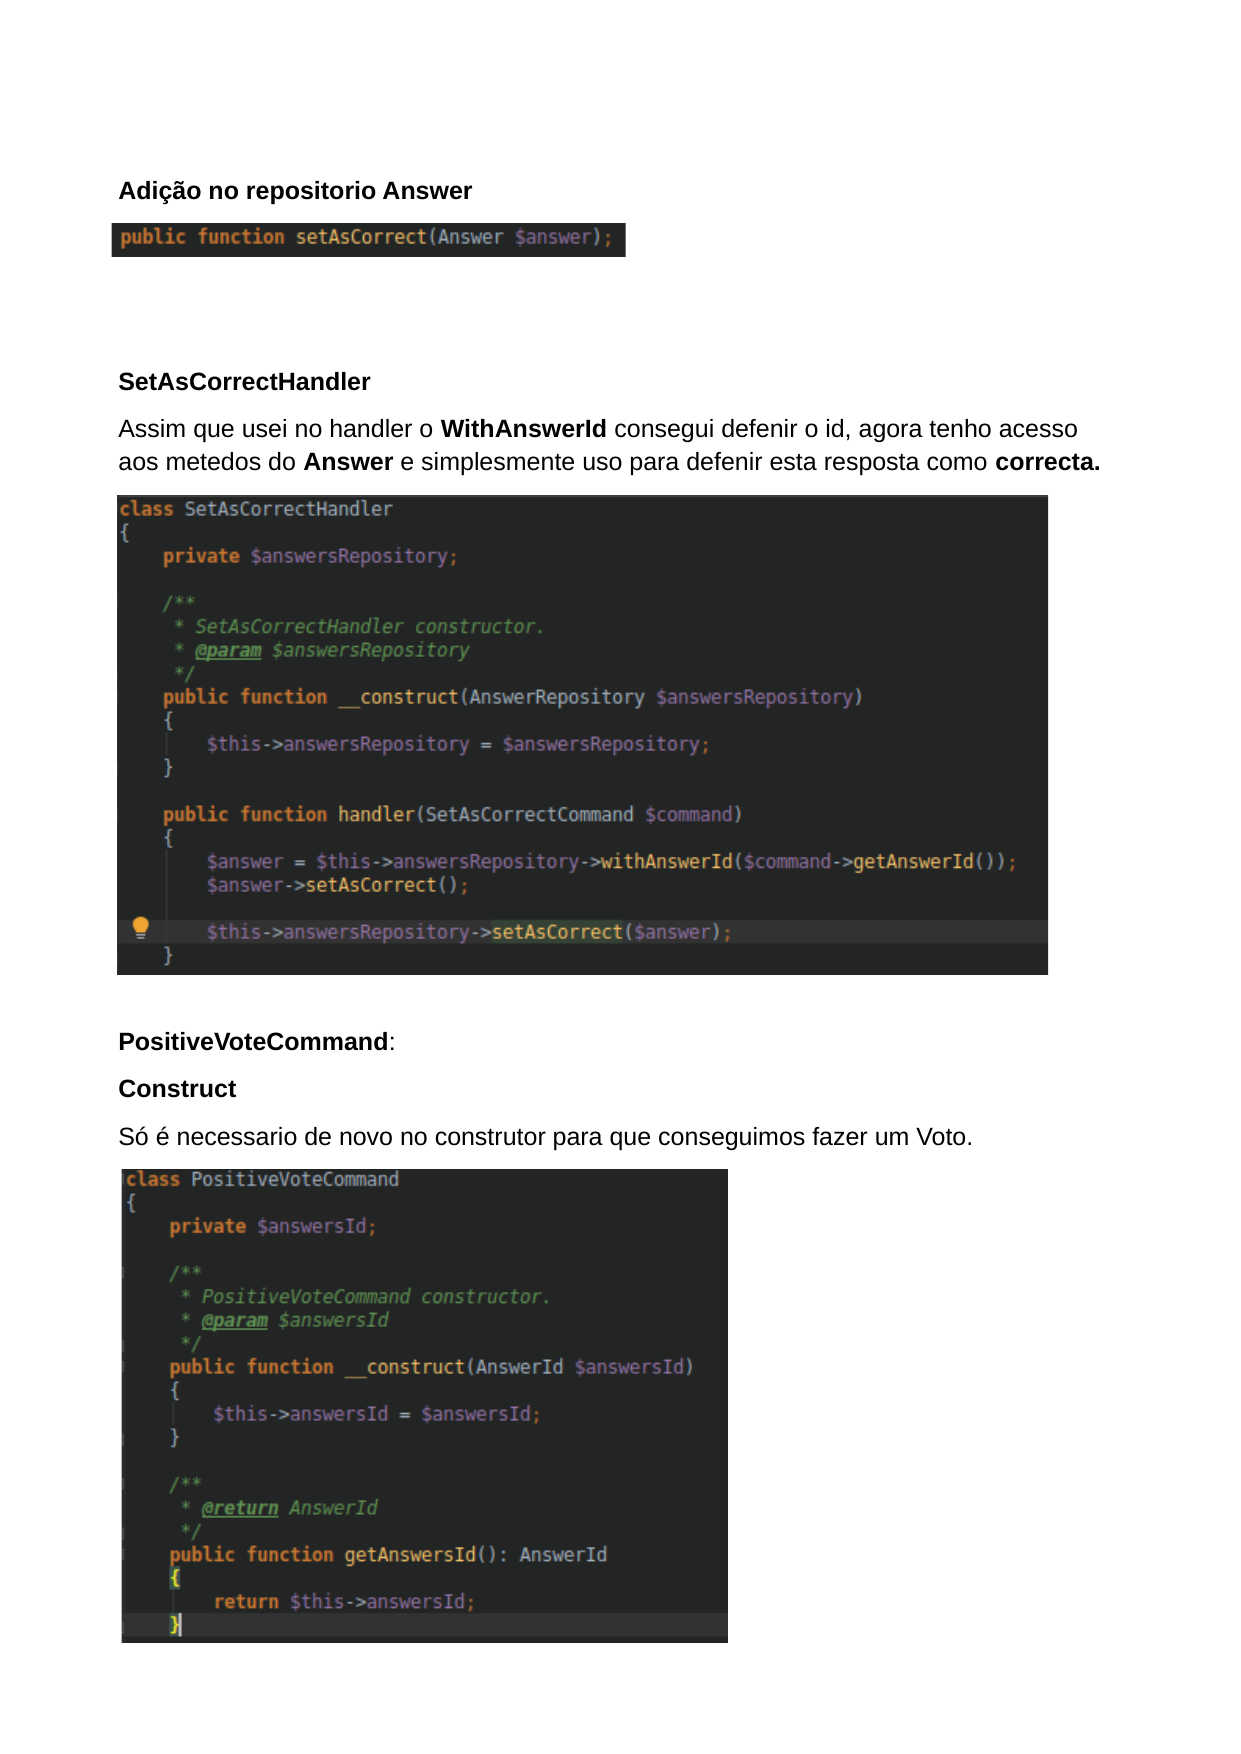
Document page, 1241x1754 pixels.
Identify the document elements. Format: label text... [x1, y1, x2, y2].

text Só é necessario de novo no construtor para que conseguimos fazer um Voto. [118, 1122, 1122, 1151]
text SetAsCorrectHandler [118, 367, 1122, 396]
text PositiveVoteCommand: [118, 1027, 1122, 1055]
text Assim que usei no handler o WithAnswerId consegui defenir o id, agora tenho acesso aos metedos do Answer e simplesmente uso para defenir esta resposta como correcta. [118, 414, 1122, 476]
picture [111, 223, 626, 257]
picture [117, 495, 1049, 975]
text Adição no repositorio Answer [118, 176, 1122, 205]
picture [121, 1169, 728, 1643]
text Construct [118, 1074, 1122, 1103]
